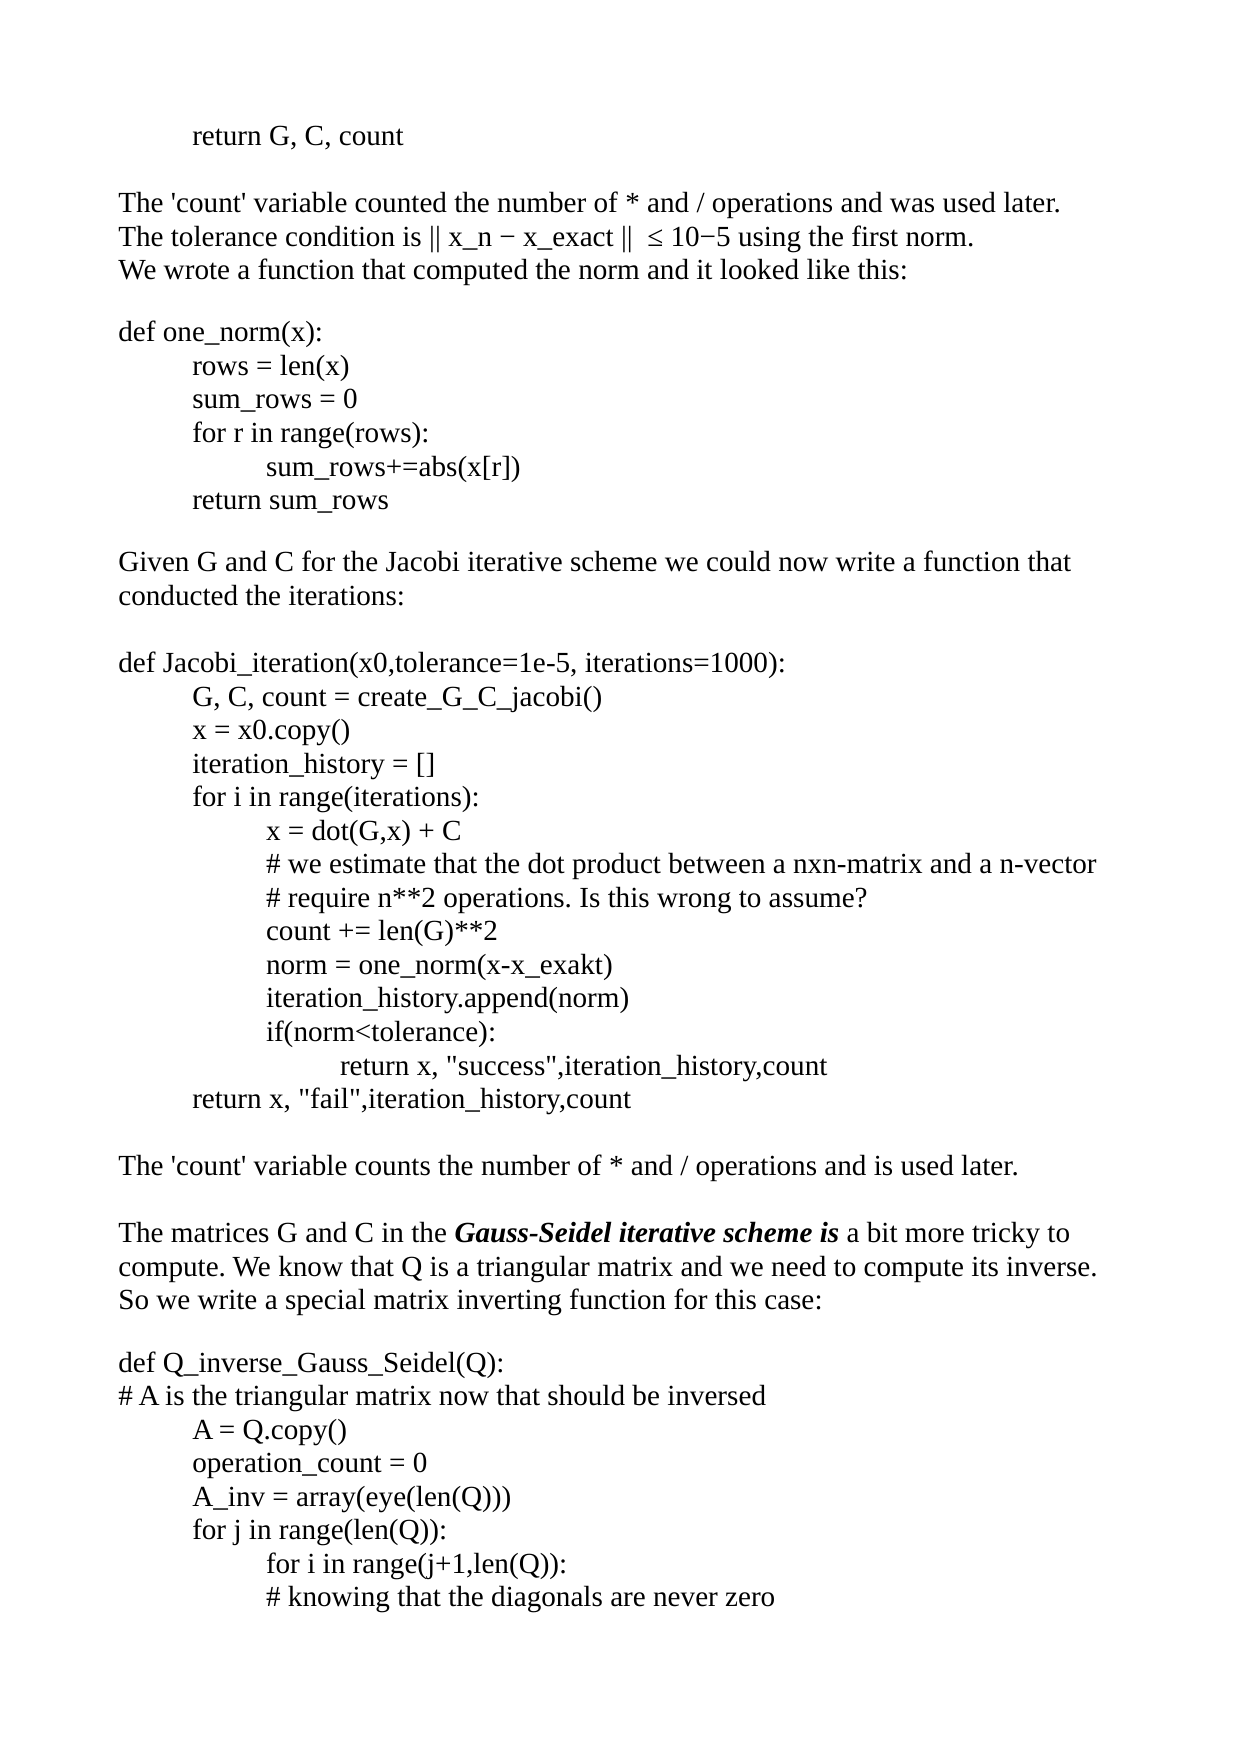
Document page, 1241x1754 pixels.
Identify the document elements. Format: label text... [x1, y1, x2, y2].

text def one_norm(x): [118, 314, 1122, 348]
text A_inv = array(eye(len(Q))) [118, 1479, 1122, 1512]
text for r in range(rows): [118, 415, 1122, 449]
text if(norm<tolerance): [118, 1014, 1122, 1048]
text return x, "fail",iteration_history,count The 'count' variable counts the number of * and / operations and is used later. [118, 1081, 1122, 1215]
text for j in range(len(Q)): [118, 1512, 1122, 1546]
text return x, "success",iteration_history,count [118, 1048, 1122, 1081]
text def Q_inverse_Gauss_Seidel(Q): [118, 1345, 1122, 1378]
text sum_rows+=abs(x[r]) [118, 449, 1122, 482]
text rows = len(x) [118, 348, 1122, 382]
text x = x0.copy() [118, 712, 1122, 746]
text sum_rows = 0 [118, 382, 1122, 415]
text # we estimate that the dot product between a nxn-matrix and a n-vector [118, 846, 1122, 880]
text return sum_rows [118, 482, 1122, 516]
text iteration_history.append(norm) [118, 981, 1122, 1014]
text A = Q.copy() [118, 1412, 1122, 1445]
text # knowing that the diagonals are never zero [118, 1579, 1122, 1613]
text return G, C, count The 'count' variable counted the number of * and / operations and was used later. The tolerance condition is || x_n − x_exact || ≤ 10−5 using the first norm. We wrote a function that computed the norm and it looked like this: [118, 118, 1122, 314]
text Given G and C for the Jacobi iterative scheme we could now write a function that conducted the iterations: def Jacobi_iteration(x0,tolerance=1e-5, iterations=1000): [118, 544, 1122, 679]
text iteration_history = [] [118, 746, 1122, 779]
text The matrices G and C in the Gauss-Seidel iterative scheme is a bit more tricky to compute. We know that Q is a triangular matrix and we need to compute its inverse. So we write a special matrix inverting function for this case: [118, 1215, 1122, 1316]
text # require n**2 operations. Is this wrong to assume? [118, 880, 1122, 913]
text for i in range(j+1,len(Q)): [118, 1546, 1122, 1579]
text x = dot(G,x) + C [118, 813, 1122, 846]
text operation_count = 0 [118, 1445, 1122, 1479]
text # A is the triangular matrix now that should be inversed [118, 1378, 1122, 1412]
text for i in range(iterations): [118, 779, 1122, 813]
text G, C, count = create_G_C_jacobi() [118, 679, 1122, 712]
text count += len(G)**2 [118, 913, 1122, 947]
text norm = one_norm(x-x_exakt) [118, 947, 1122, 981]
